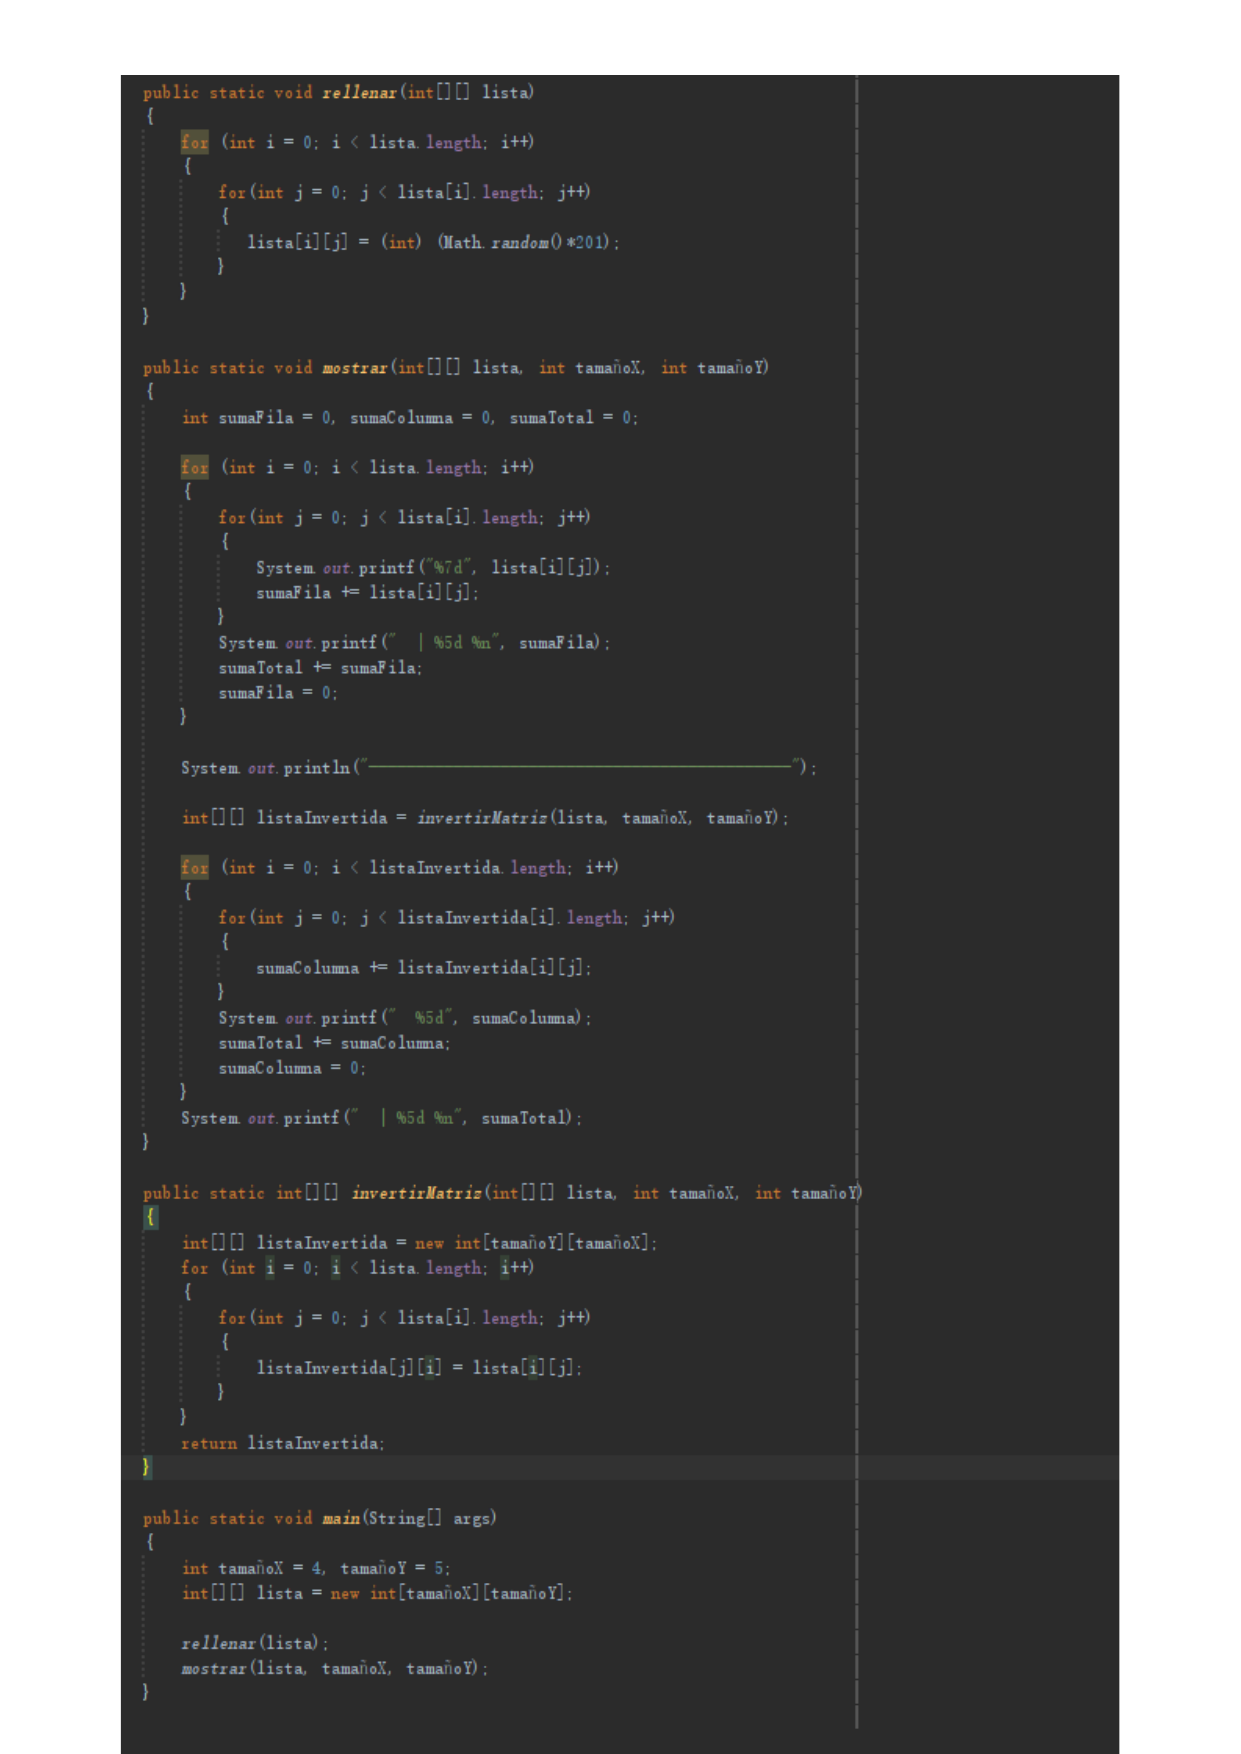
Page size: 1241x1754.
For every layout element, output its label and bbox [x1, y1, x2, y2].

picture [120, 75, 1120, 1754]
